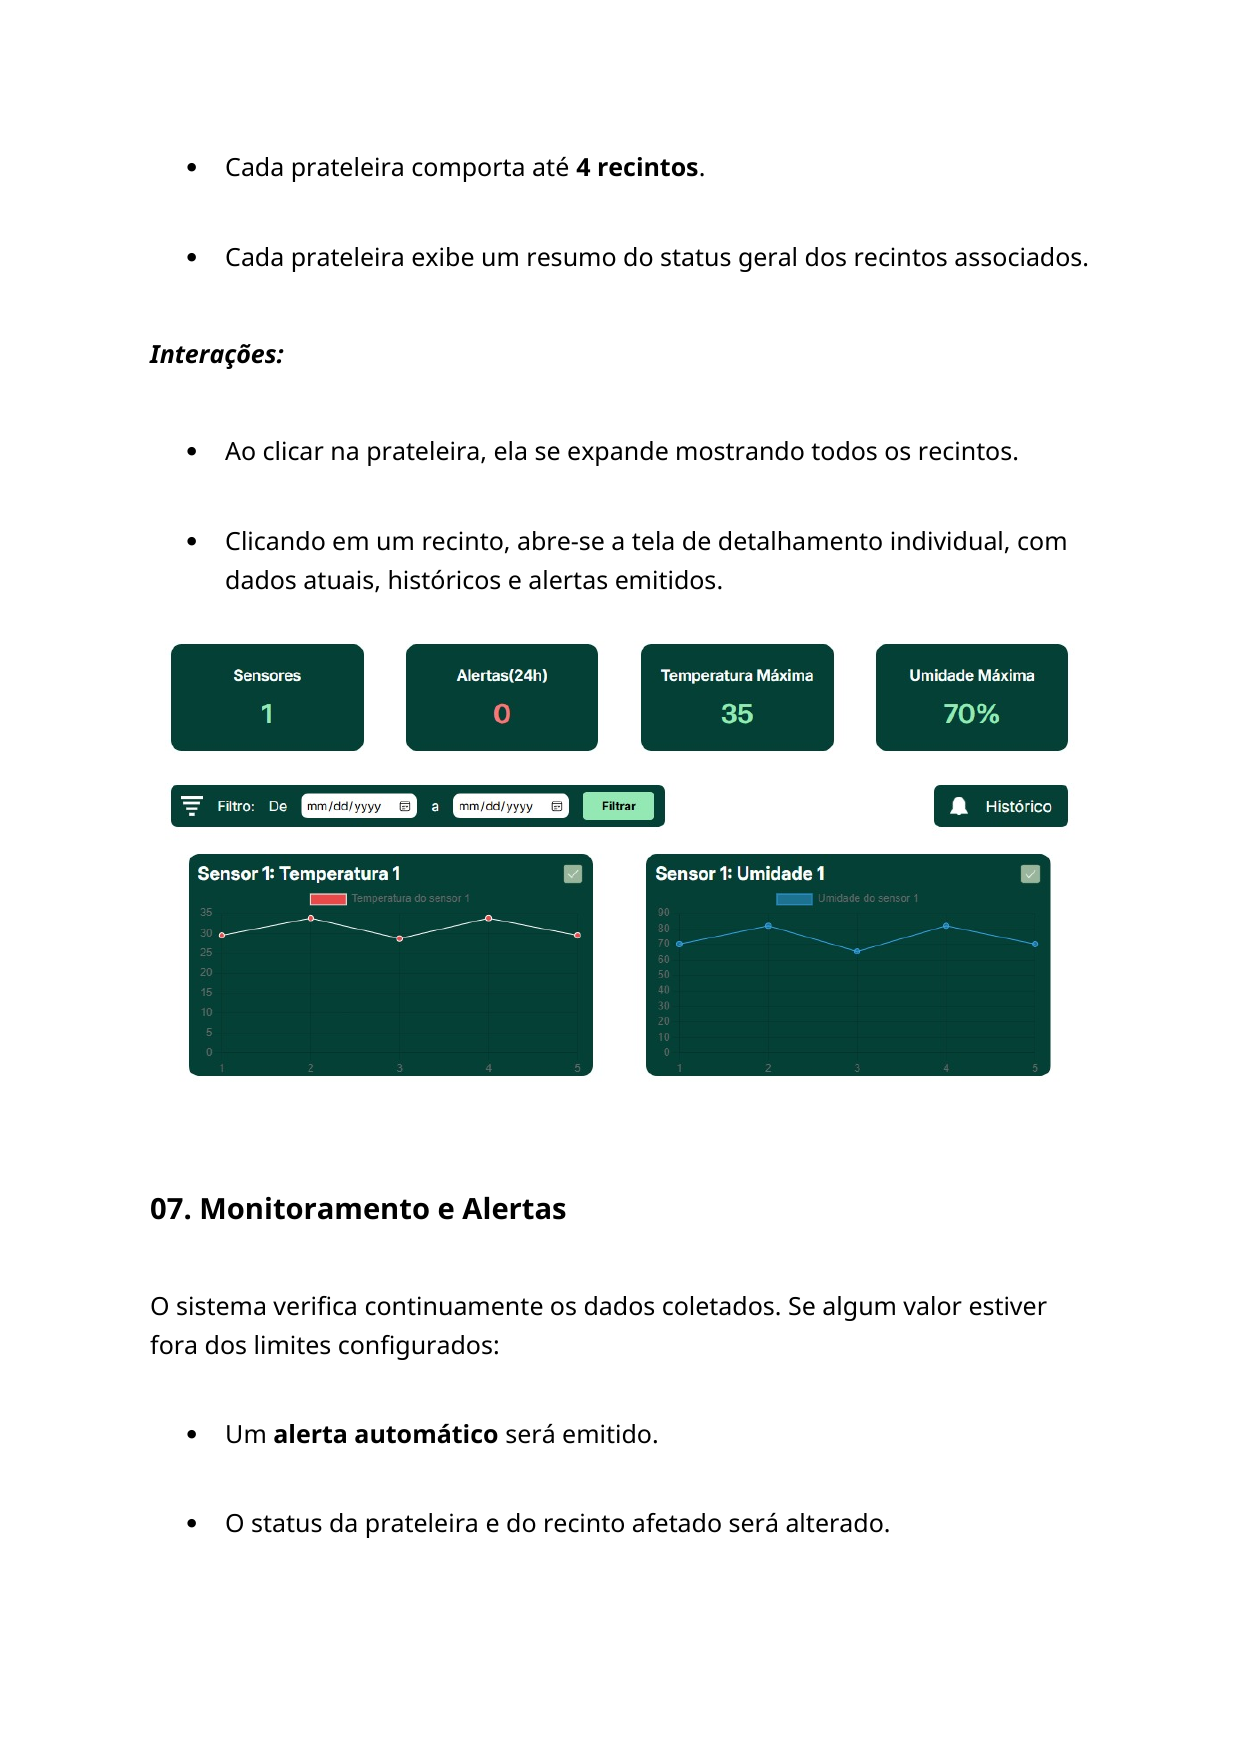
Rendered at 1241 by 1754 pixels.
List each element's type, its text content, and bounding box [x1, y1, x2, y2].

list Ao clicar na prateleira, ela se expande mostrando todos os recintos. [187, 434, 1090, 468]
list Clicando em um recinto, abre-se a tela de detalhamento individual, com dados atuais, históricos e alertas emitidos. [187, 523, 1090, 596]
list Um alerta automático será emitido. [187, 1417, 1090, 1451]
list Cada prateleira comporta até 4 recintos. [187, 150, 1090, 184]
subtitle 07. Monitoramento e Alertas [150, 1188, 1090, 1228]
list Cada prateleira exibe um resumo do status geral dos recintos associados. [187, 239, 1090, 273]
subtitle Interações: [150, 337, 1090, 371]
list O status da prateleira e do recinto afetado será alterado. [187, 1506, 1090, 1540]
text O sistema verifica continuamente os dados coletados. Se algum valor estiver fora dos limites configurados: [150, 1288, 1090, 1362]
